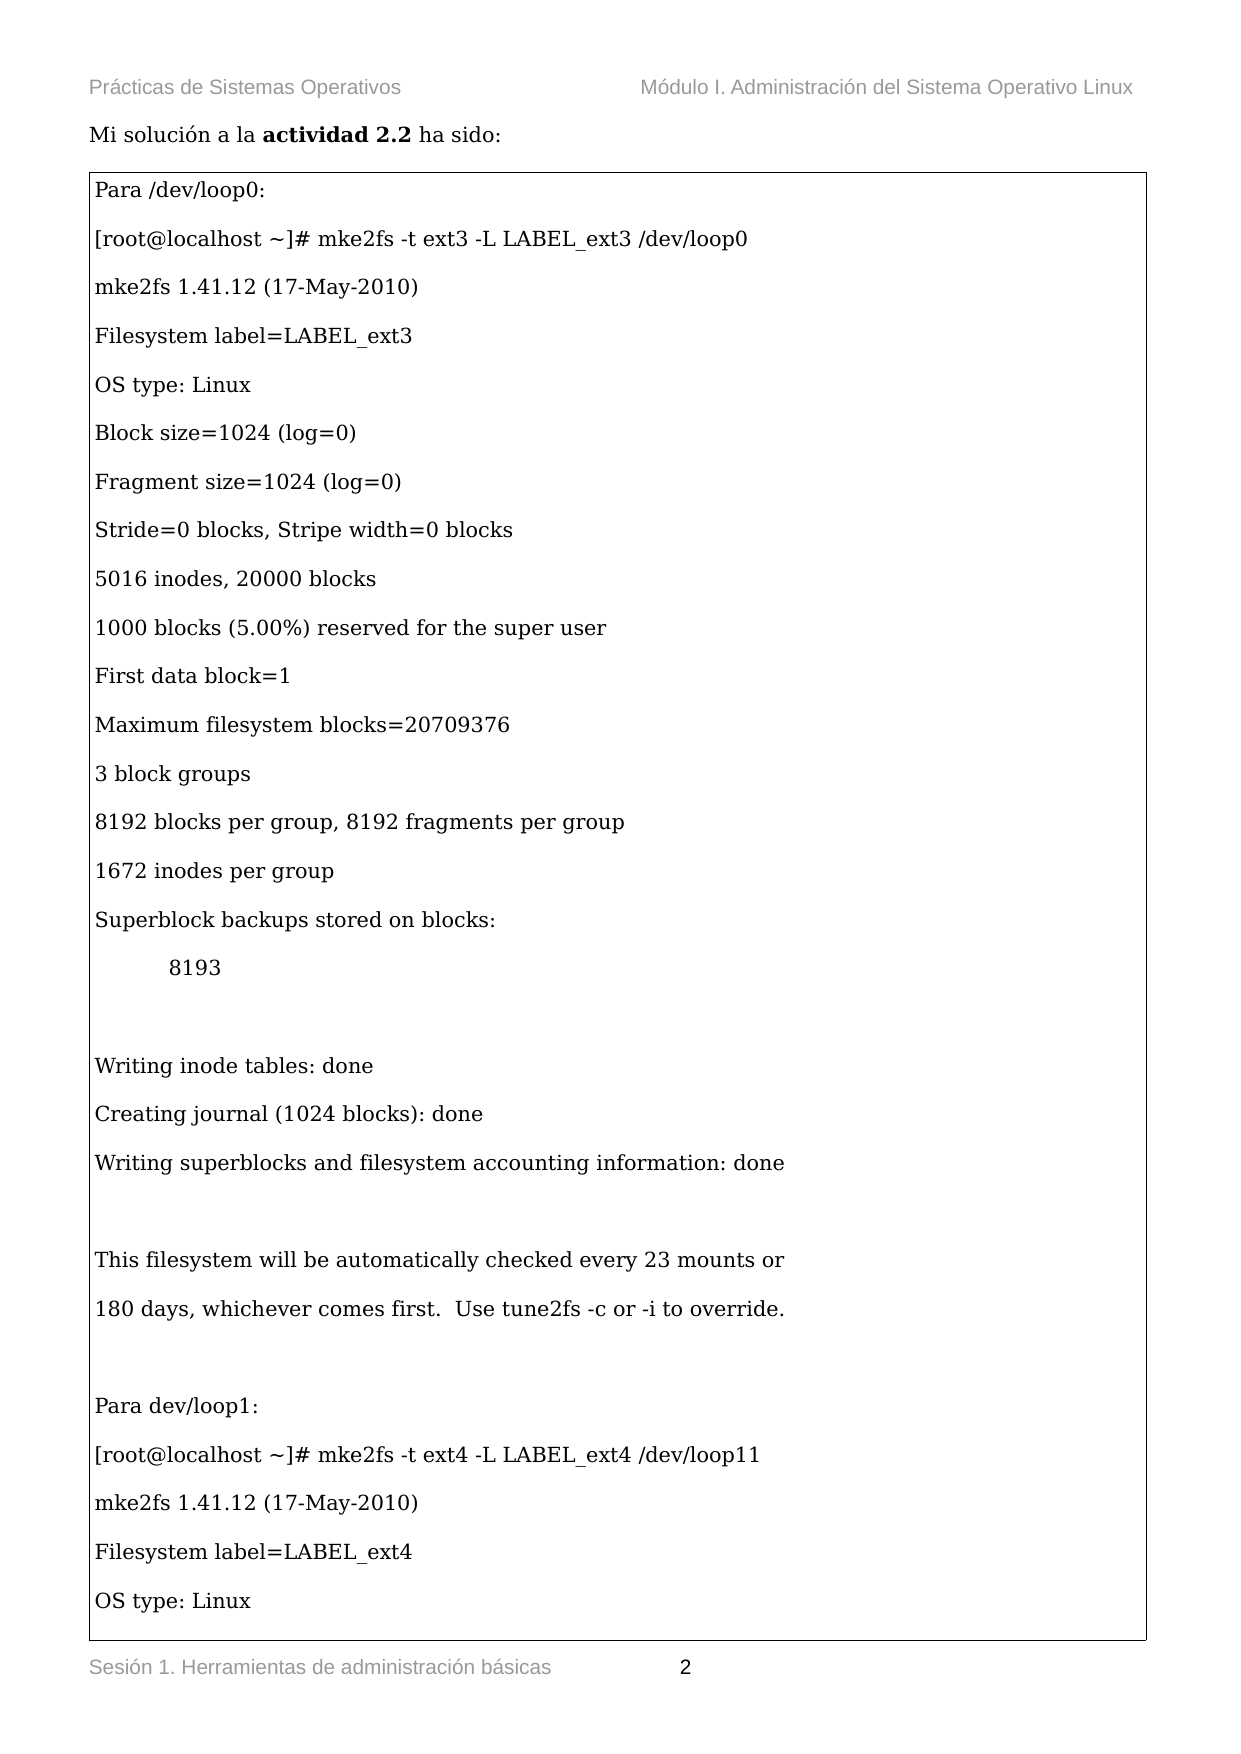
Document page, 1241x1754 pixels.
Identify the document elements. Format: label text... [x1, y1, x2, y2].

table_header Para /dev/loop0: [root@localhost ~]# mke2fs -t ext3 -L LABEL_ext3 /dev/loop0 mke2fs 1.41.12 (17-May-2010) Filesystem label=LABEL_ext3 OS type: Linux Block size=1024 (log=0) Fragment size=1024 (log=0) Stride=0 blocks, Stripe width=0 blocks 5016 inodes, 20000 blocks 1000 blocks (5.00%) reserved for the super user First data block=1 Maximum filesystem blocks=20709376 3 block groups 8192 blocks per group, 8192 fragments per group 1672 inodes per group Superblock backups stored on blocks: 8193 Writing inode tables: done Creating journal (1024 blocks): done Writing superblocks and filesystem accounting information: done This filesystem will be automatically checked every 23 mounts or 180 days, whichever comes first. Use tune2fs -c or -i to override. Para dev/loop1: [root@localhost ~]# mke2fs -t ext4 -L LABEL_ext4 /dev/loop11 mke2fs 1.41.12 (17-May-2010) Filesystem label=LABEL_ext4 OS type: Linux [90, 173, 1146, 1639]
text Mi solución a la actividad 2.2 ha sido: [89, 123, 1146, 148]
